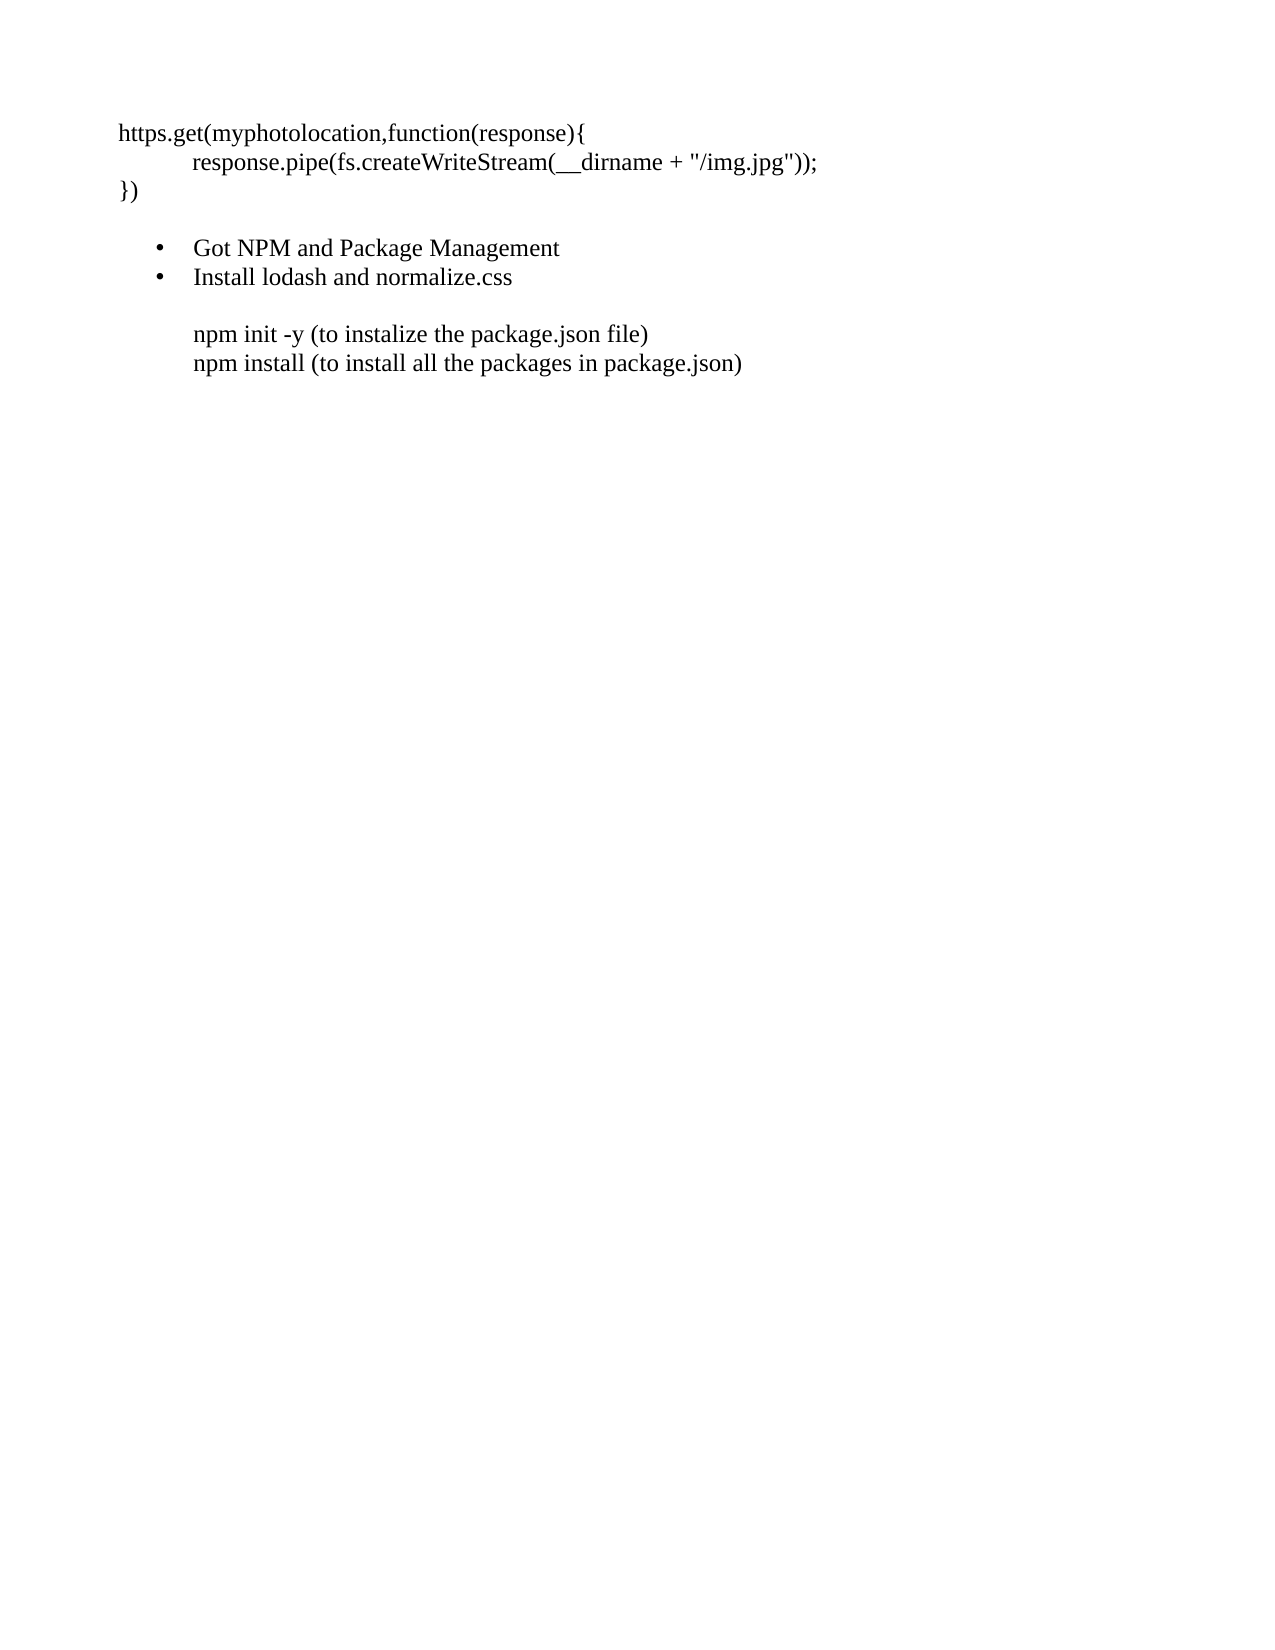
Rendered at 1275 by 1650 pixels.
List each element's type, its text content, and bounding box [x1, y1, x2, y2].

list npm init -y (to instalize the package.json file) [156, 319, 1157, 348]
list npm install (to install all the packages in package.json) [156, 348, 1157, 377]
text }) [118, 176, 1157, 204]
text response.pipe(fs.createWriteStream(__dirname + "/img.jpg")); [118, 147, 1157, 176]
list Got NPM and Package Management [156, 233, 1157, 262]
list Install lodash and normalize.css [156, 262, 1157, 291]
text https.get(myphotolocation,function(response){ [118, 118, 1157, 147]
